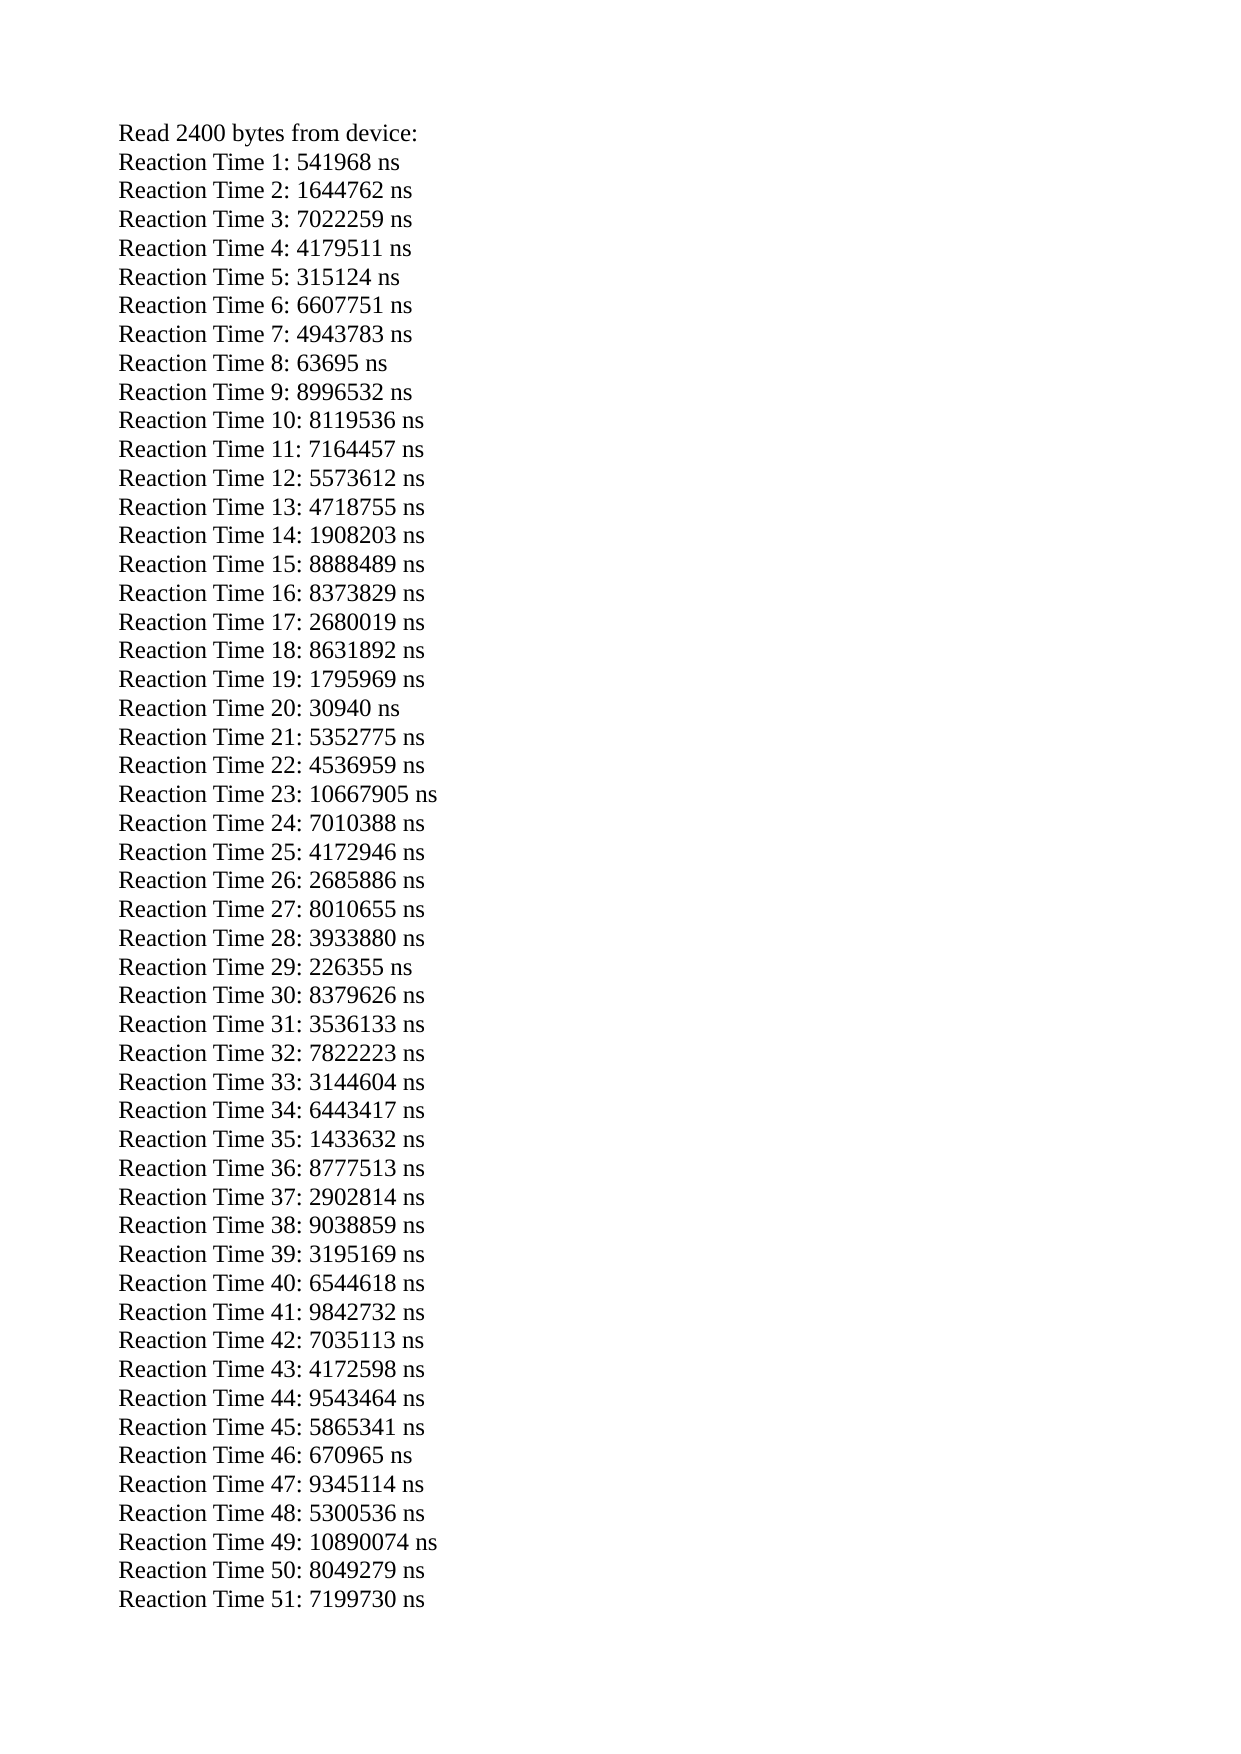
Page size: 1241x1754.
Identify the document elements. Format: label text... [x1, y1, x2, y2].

text Reaction Time 50: 8049279 ns [118, 1556, 1122, 1584]
text Reaction Time 4: 4179511 ns [118, 233, 1122, 262]
text Reaction Time 23: 10667905 ns [118, 779, 1122, 808]
text Reaction Time 21: 5352775 ns [118, 722, 1122, 751]
text Reaction Time 28: 3933880 ns [118, 923, 1122, 952]
text Reaction Time 46: 670965 ns [118, 1441, 1122, 1469]
text Reaction Time 39: 3195169 ns [118, 1239, 1122, 1268]
text Reaction Time 26: 2685886 ns [118, 866, 1122, 894]
text Reaction Time 13: 4718755 ns [118, 492, 1122, 521]
text Reaction Time 11: 7164457 ns [118, 434, 1122, 463]
text Reaction Time 31: 3536133 ns [118, 1009, 1122, 1038]
text Reaction Time 47: 9345114 ns [118, 1469, 1122, 1498]
text Reaction Time 17: 2680019 ns [118, 607, 1122, 636]
text Reaction Time 29: 226355 ns [118, 952, 1122, 981]
text Reaction Time 7: 4943783 ns [118, 319, 1122, 348]
text Reaction Time 10: 8119536 ns [118, 406, 1122, 434]
text Read 2400 bytes from device: [118, 118, 1122, 147]
text Reaction Time 22: 4536959 ns [118, 751, 1122, 779]
text Reaction Time 15: 8888489 ns [118, 549, 1122, 578]
text Reaction Time 32: 7822223 ns [118, 1038, 1122, 1067]
text Reaction Time 45: 5865341 ns [118, 1412, 1122, 1441]
text Reaction Time 16: 8373829 ns [118, 578, 1122, 607]
text Reaction Time 8: 63695 ns [118, 348, 1122, 377]
text Reaction Time 9: 8996532 ns [118, 377, 1122, 406]
text Reaction Time 6: 6607751 ns [118, 291, 1122, 319]
text Reaction Time 3: 7022259 ns [118, 204, 1122, 233]
text Reaction Time 40: 6544618 ns [118, 1268, 1122, 1297]
text Reaction Time 33: 3144604 ns [118, 1067, 1122, 1096]
text Reaction Time 5: 315124 ns [118, 262, 1122, 291]
text Reaction Time 14: 1908203 ns [118, 521, 1122, 549]
text Reaction Time 24: 7010388 ns [118, 808, 1122, 837]
text Reaction Time 20: 30940 ns [118, 693, 1122, 722]
text Reaction Time 27: 8010655 ns [118, 894, 1122, 923]
text Reaction Time 44: 9543464 ns [118, 1383, 1122, 1412]
text Reaction Time 42: 7035113 ns [118, 1326, 1122, 1354]
text Reaction Time 49: 10890074 ns [118, 1527, 1122, 1556]
text Reaction Time 48: 5300536 ns [118, 1498, 1122, 1527]
text Reaction Time 30: 8379626 ns [118, 981, 1122, 1009]
text Reaction Time 36: 8777513 ns [118, 1153, 1122, 1182]
text Reaction Time 25: 4172946 ns [118, 837, 1122, 866]
text Reaction Time 34: 6443417 ns [118, 1096, 1122, 1124]
text Reaction Time 38: 9038859 ns [118, 1211, 1122, 1239]
text Reaction Time 51: 7199730 ns [118, 1584, 1122, 1613]
text Reaction Time 19: 1795969 ns [118, 664, 1122, 693]
text Reaction Time 41: 9842732 ns [118, 1297, 1122, 1326]
text Reaction Time 18: 8631892 ns [118, 636, 1122, 664]
text Reaction Time 43: 4172598 ns [118, 1354, 1122, 1383]
text Reaction Time 35: 1433632 ns [118, 1124, 1122, 1153]
text Reaction Time 37: 2902814 ns [118, 1182, 1122, 1211]
text Reaction Time 12: 5573612 ns [118, 463, 1122, 492]
text Reaction Time 2: 1644762 ns [118, 176, 1122, 204]
text Reaction Time 1: 541968 ns [118, 147, 1122, 176]
